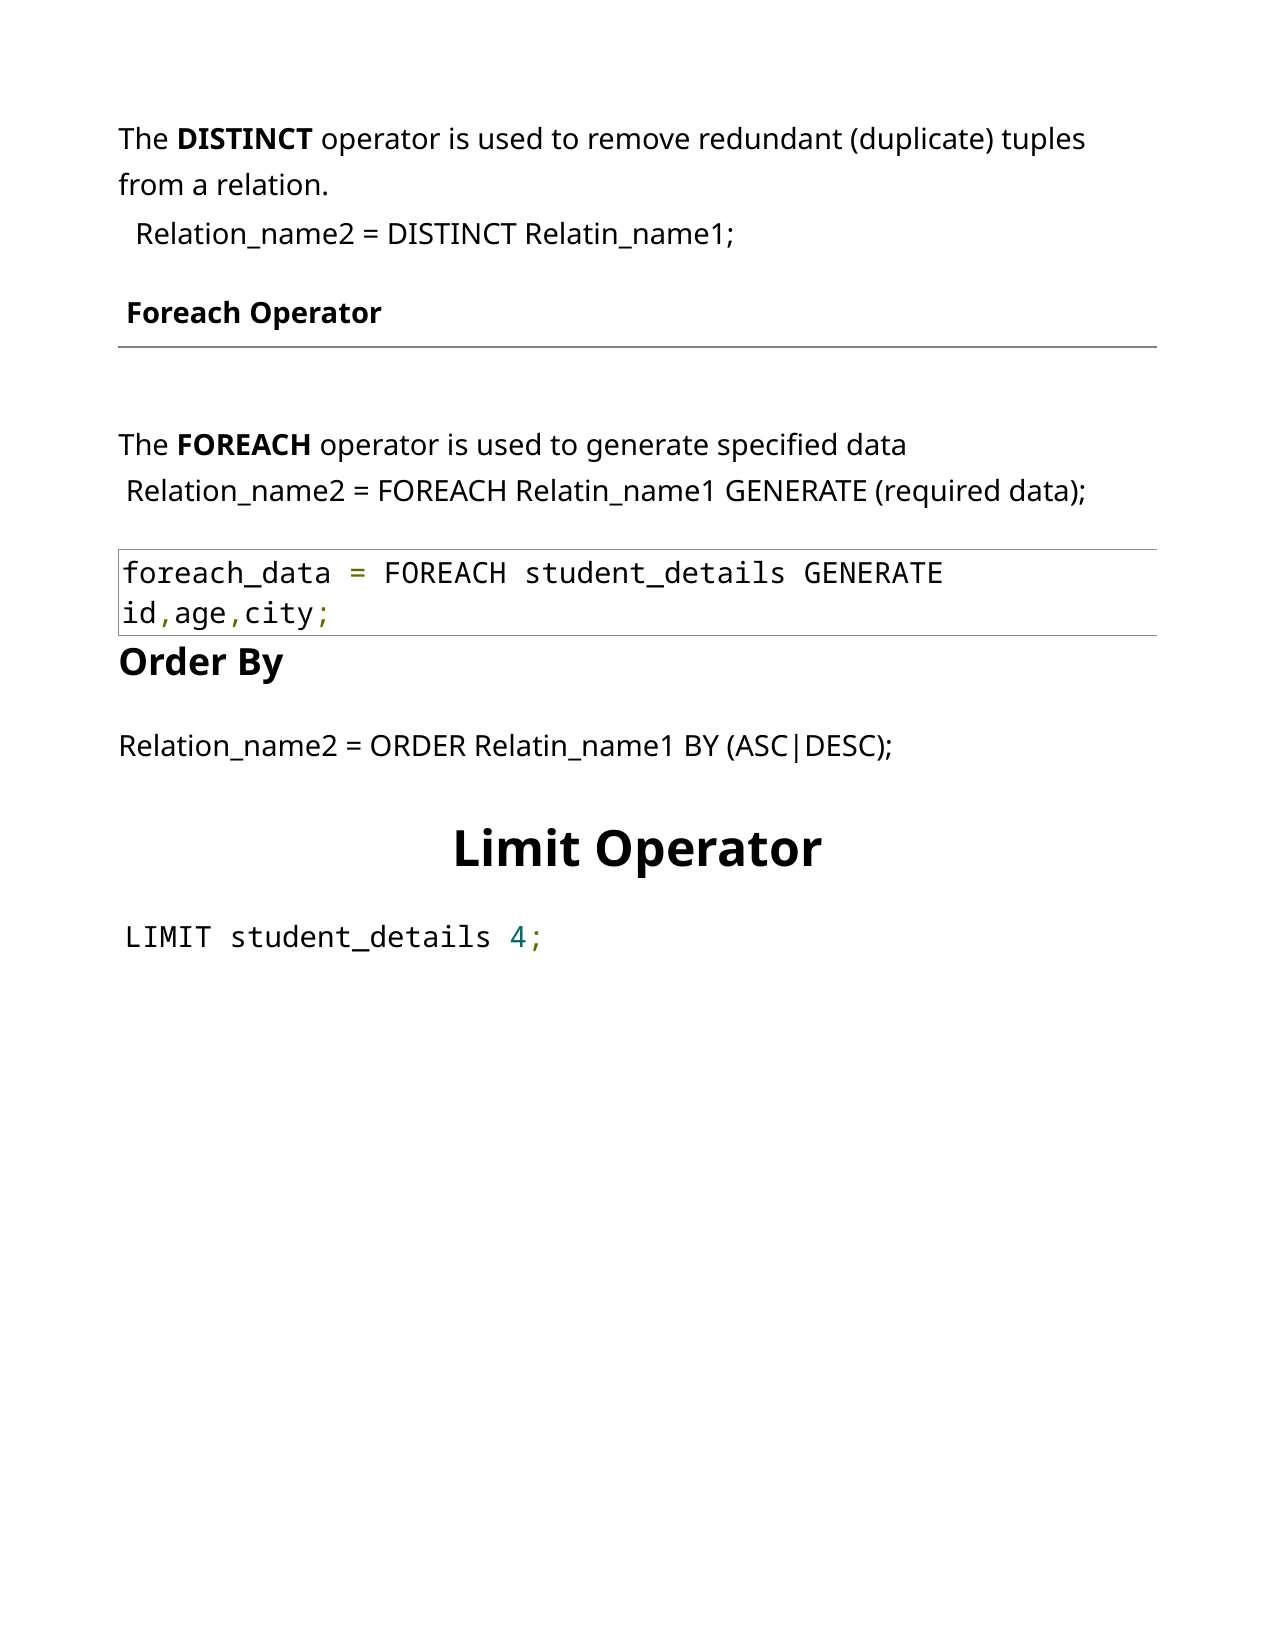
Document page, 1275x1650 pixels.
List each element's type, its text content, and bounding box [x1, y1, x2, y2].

subtitle Foreach Operator [118, 293, 1157, 332]
text Relation_name2 = ORDER Relatin_name1 BY (ASC|DESC); [118, 726, 1157, 765]
subtitle Relation_name2 = DISTINCT Relatin_name1; [118, 209, 1157, 253]
text LIMIT student_details 4; [118, 881, 1157, 956]
text foreach_data = FOREACH student_details GENERATE id,age,city; [119, 550, 1157, 635]
text The FOREACH operator is used to generate specified data [118, 424, 1157, 464]
subtitle Limit Operator [118, 813, 1157, 881]
text The DISTINCT operator is used to remove redundant (duplicate) tuples from a relation. [118, 118, 1157, 203]
text Relation_name2 = FOREACH Relatin_name1 GENERATE (required data); [118, 470, 1157, 509]
subtitle Order By [118, 636, 1157, 686]
